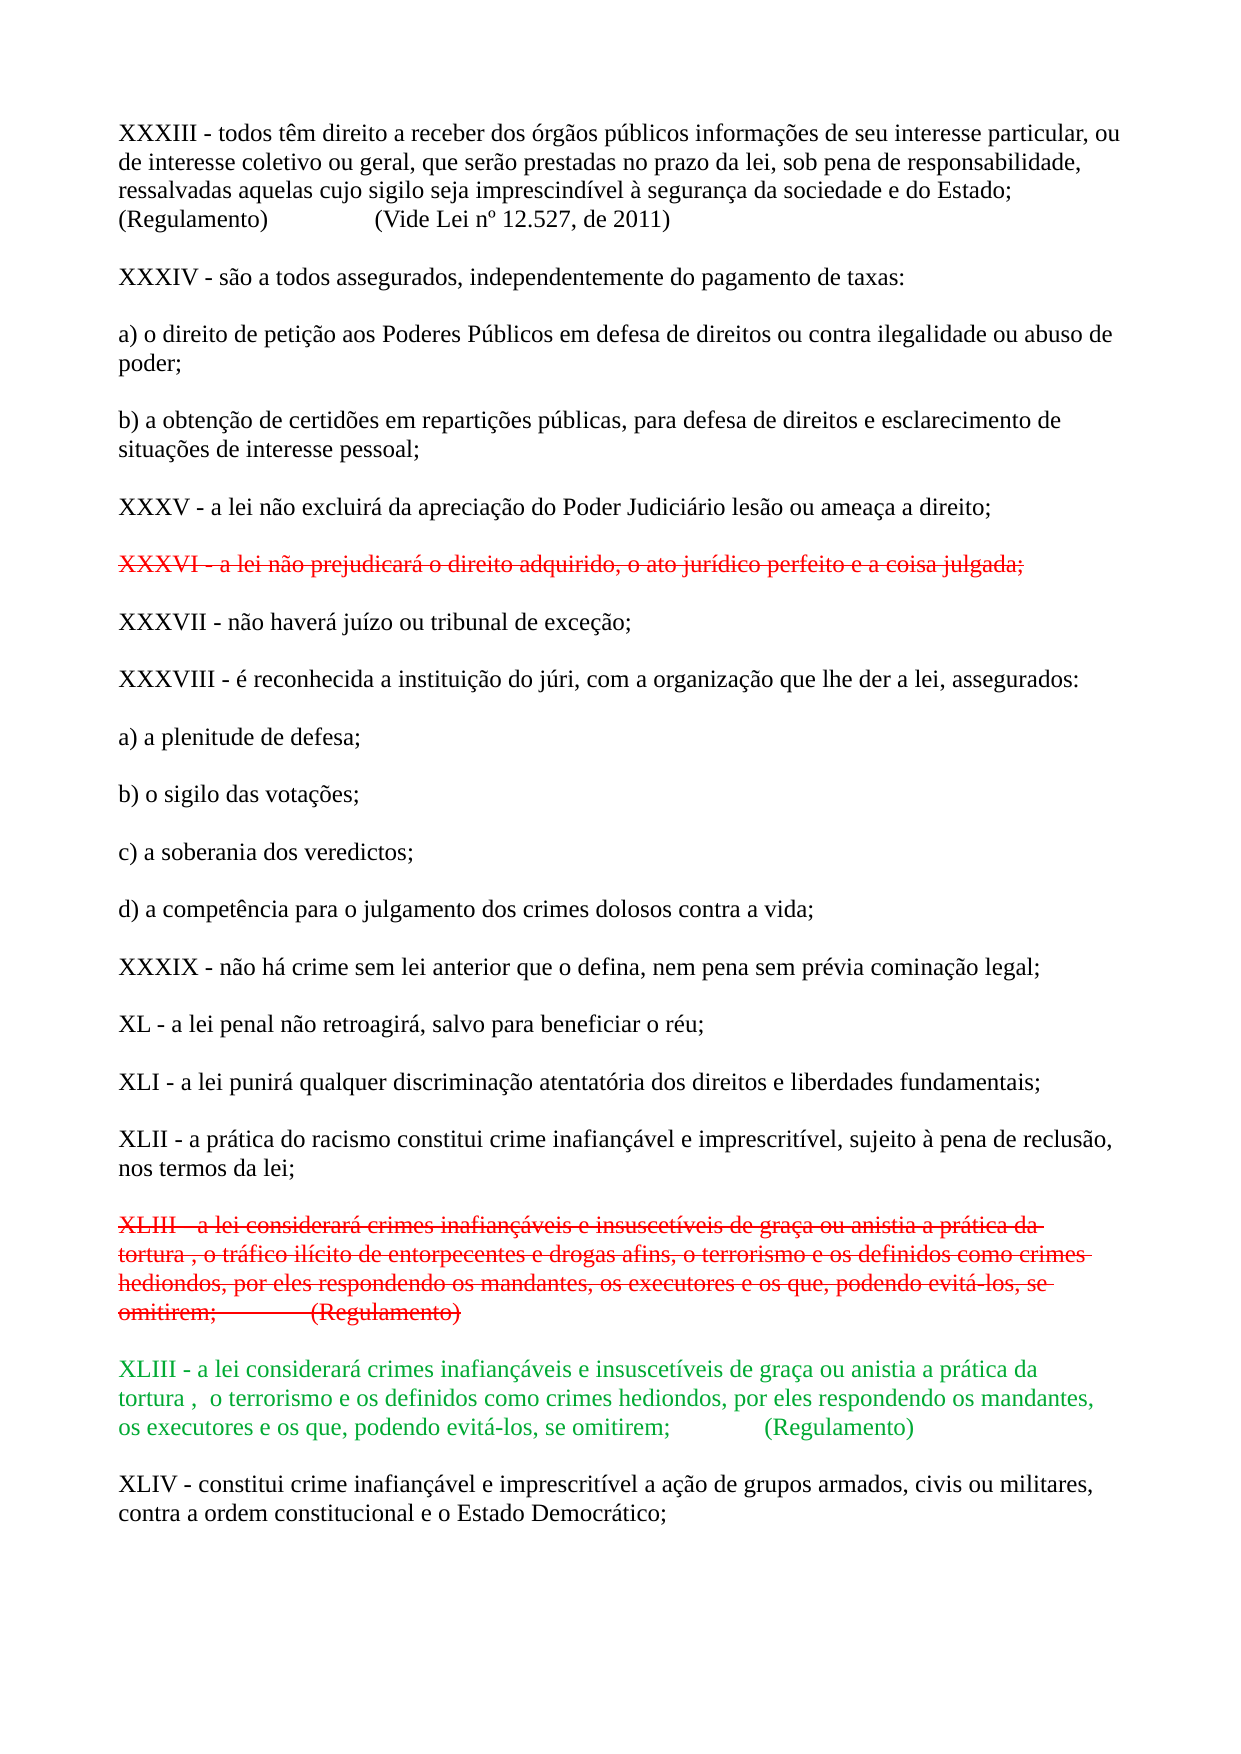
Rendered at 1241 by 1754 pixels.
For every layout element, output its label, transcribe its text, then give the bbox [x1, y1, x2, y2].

text XLII - a prática do racismo constitui crime inafiançável e imprescritível, sujeito à pena de reclusão, nos termos da lei; [118, 1124, 1122, 1182]
text XLIV - constitui crime inafiançável e imprescritível a ação de grupos armados, civis ou militares, contra a ordem constitucional e o Estado Democrático; [118, 1469, 1122, 1527]
text XLIII - a lei considerará crimes inafiançáveis e insuscetíveis de graça ou anistia a prática da tortura , o tráfico ilícito de entorpecentes e drogas afins, o terrorismo e os definidos como crimes hediondos, por eles respondendo os mandantes, os executores e os que, podendo evitá-los, se omitirem; (Regulamento) [118, 1211, 1122, 1326]
text a) a plenitude de defesa; [118, 722, 1122, 751]
text XXXV - a lei não excluirá da apreciação do Poder Judiciário lesão ou ameaça a direito; [118, 492, 1122, 521]
text XXXVIII - é reconhecida a instituição do júri, com a organização que lhe der a lei, assegurados: [118, 664, 1122, 693]
text XXXIII - todos têm direito a receber dos órgãos públicos informações de seu interesse particular, ou de interesse coletivo ou geral, que serão prestadas no prazo da lei, sob pena de responsabilidade, ressalvadas aquelas cujo sigilo seja imprescindível à segurança da sociedade e do Estado; (Regulamento) (Vide Lei nº 12.527, de 2011) [118, 118, 1122, 233]
text b) o sigilo das votações; [118, 779, 1122, 808]
text XXXVII - não haverá juízo ou tribunal de exceção; [118, 607, 1122, 636]
text c) a soberania dos veredictos; [118, 837, 1122, 866]
text d) a competência para o julgamento dos crimes dolosos contra a vida; [118, 894, 1122, 923]
text a) o direito de petição aos Poderes Públicos em defesa de direitos ou contra ilegalidade ou abuso de poder; [118, 319, 1122, 377]
text b) a obtenção de certidões em repartições públicas, para defesa de direitos e esclarecimento de situações de interesse pessoal; [118, 406, 1122, 463]
text XL - a lei penal não retroagirá, salvo para beneficiar o réu; [118, 1009, 1122, 1038]
text XXXVI - a lei não prejudicará o direito adquirido, o ato jurídico perfeito e a coisa julgada; [118, 549, 1122, 578]
text XXXIV - são a todos assegurados, independentemente do pagamento de taxas: [118, 262, 1122, 291]
text XLIII - a lei considerará crimes inafiançáveis e insuscetíveis de graça ou anistia a prática da tortura , o terrorismo e os definidos como crimes hediondos, por eles respondendo os mandantes, os executores e os que, podendo evitá-los, se omitirem; (Regulamento) [118, 1354, 1122, 1441]
text XLI - a lei punirá qualquer discriminação atentatória dos direitos e liberdades fundamentais; [118, 1067, 1122, 1096]
text XXXIX - não há crime sem lei anterior que o defina, nem pena sem prévia cominação legal; [118, 952, 1122, 981]
